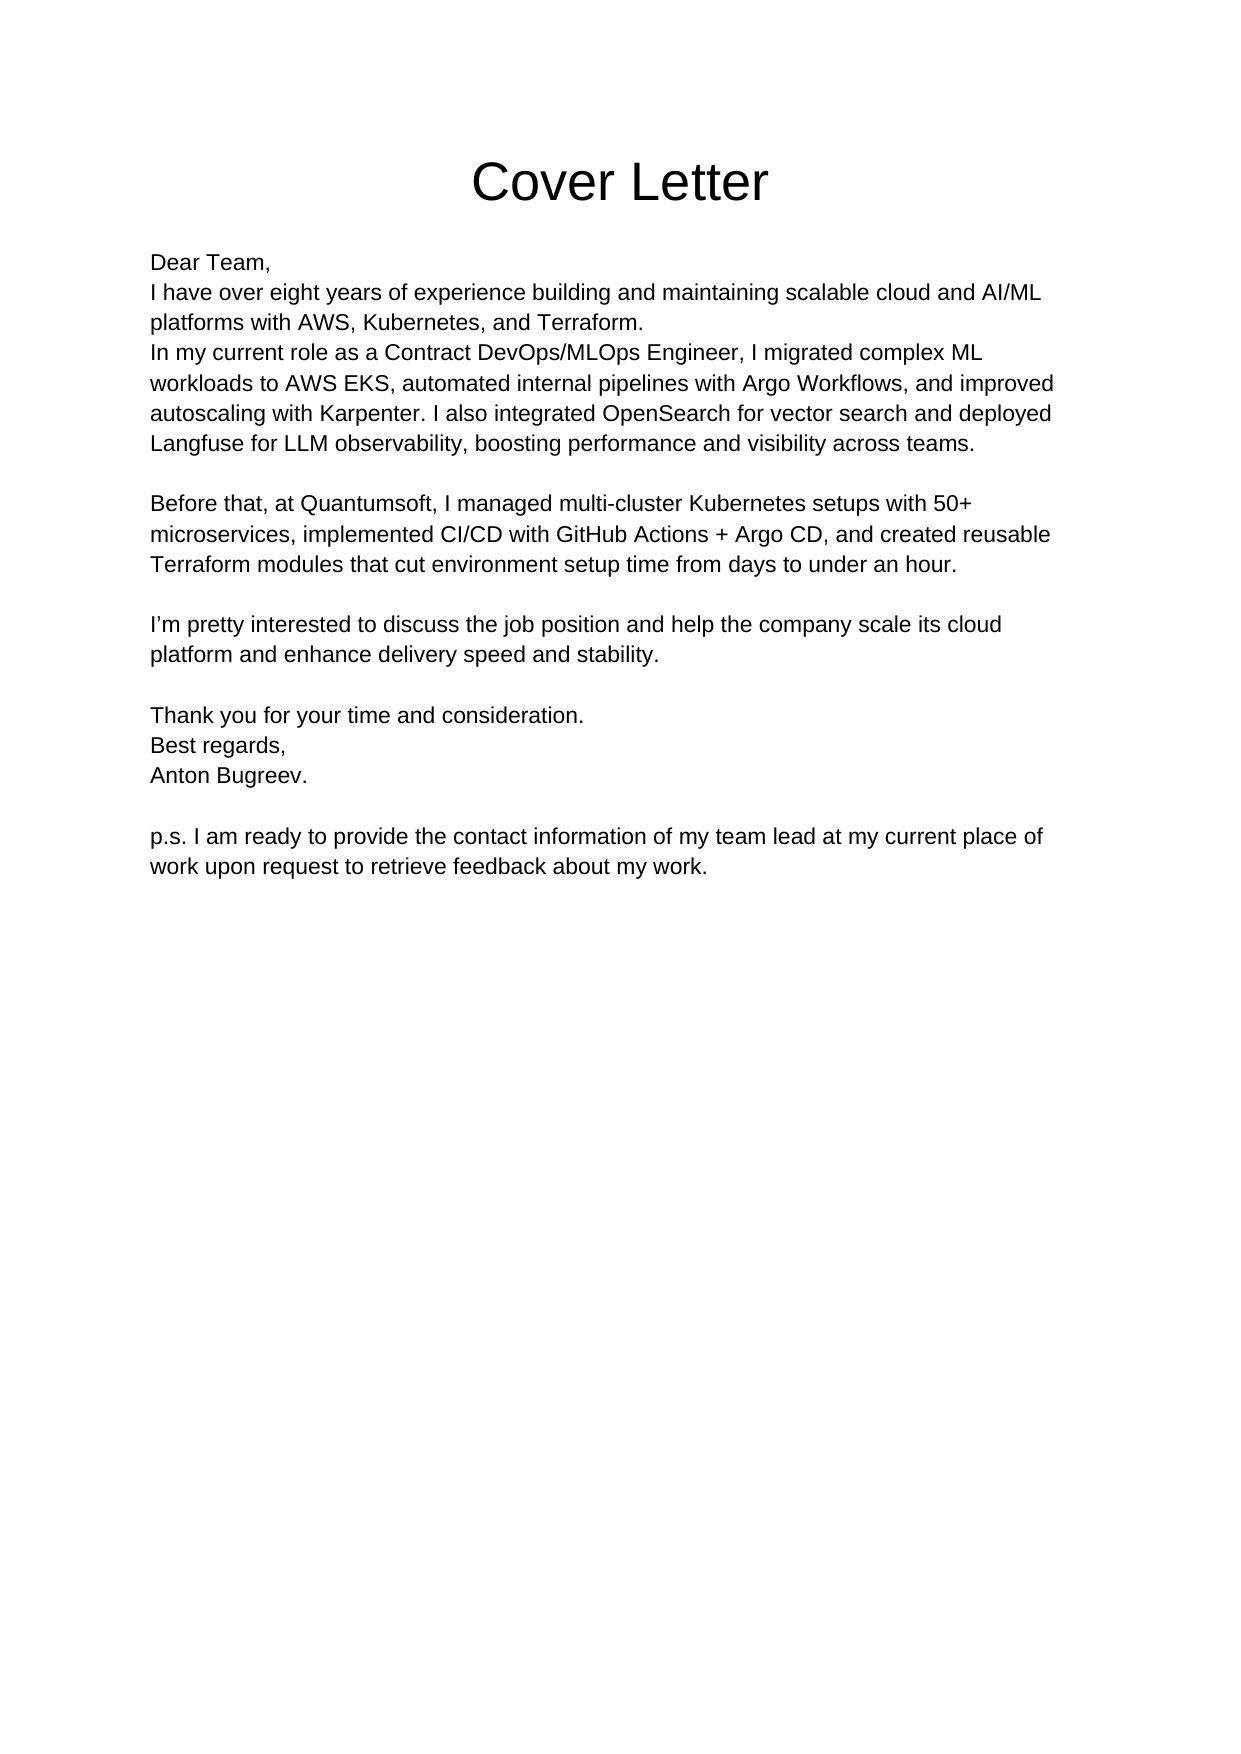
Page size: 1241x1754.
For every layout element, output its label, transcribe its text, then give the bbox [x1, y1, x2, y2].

text p.s. I am ready to provide the contact information of my team lead at my current place of work upon request to retrieve feedback about my work. [150, 823, 1090, 879]
text Thank you for your time and consideration. [150, 702, 1090, 728]
text Best regards, [150, 732, 1090, 758]
text I’m pretty interested to discuss the job position and help the company scale its cloud platform and enhance delivery speed and stability. [150, 611, 1090, 668]
text In my current role as a Contract DevOps/MLOps Engineer, I migrated complex ML workloads to AWS EKS, automated internal pipelines with Argo Workflows, and improved autoscaling with Karpenter. I also integrated OpenSearch for vector search and deployed Langfuse for LLM observability, boosting performance and visibility across teams. [150, 339, 1090, 456]
text Anton Bugreev. [150, 762, 1090, 789]
text I have over eight years of experience building and maintaining scalable cloud and AI/ML platforms with AWS, Kubernetes, and Terraform. [150, 279, 1090, 336]
text Before that, at Quantumsoft, I managed multi-cluster Kubernetes setups with 50+ microservices, implemented CI/CD with GitHub Actions + Argo CD, and created reusable Terraform modules that cut environment setup time from days to under an hour. [150, 490, 1090, 577]
title Cover Letter [150, 150, 1090, 212]
text Dear Team, [150, 249, 1090, 275]
